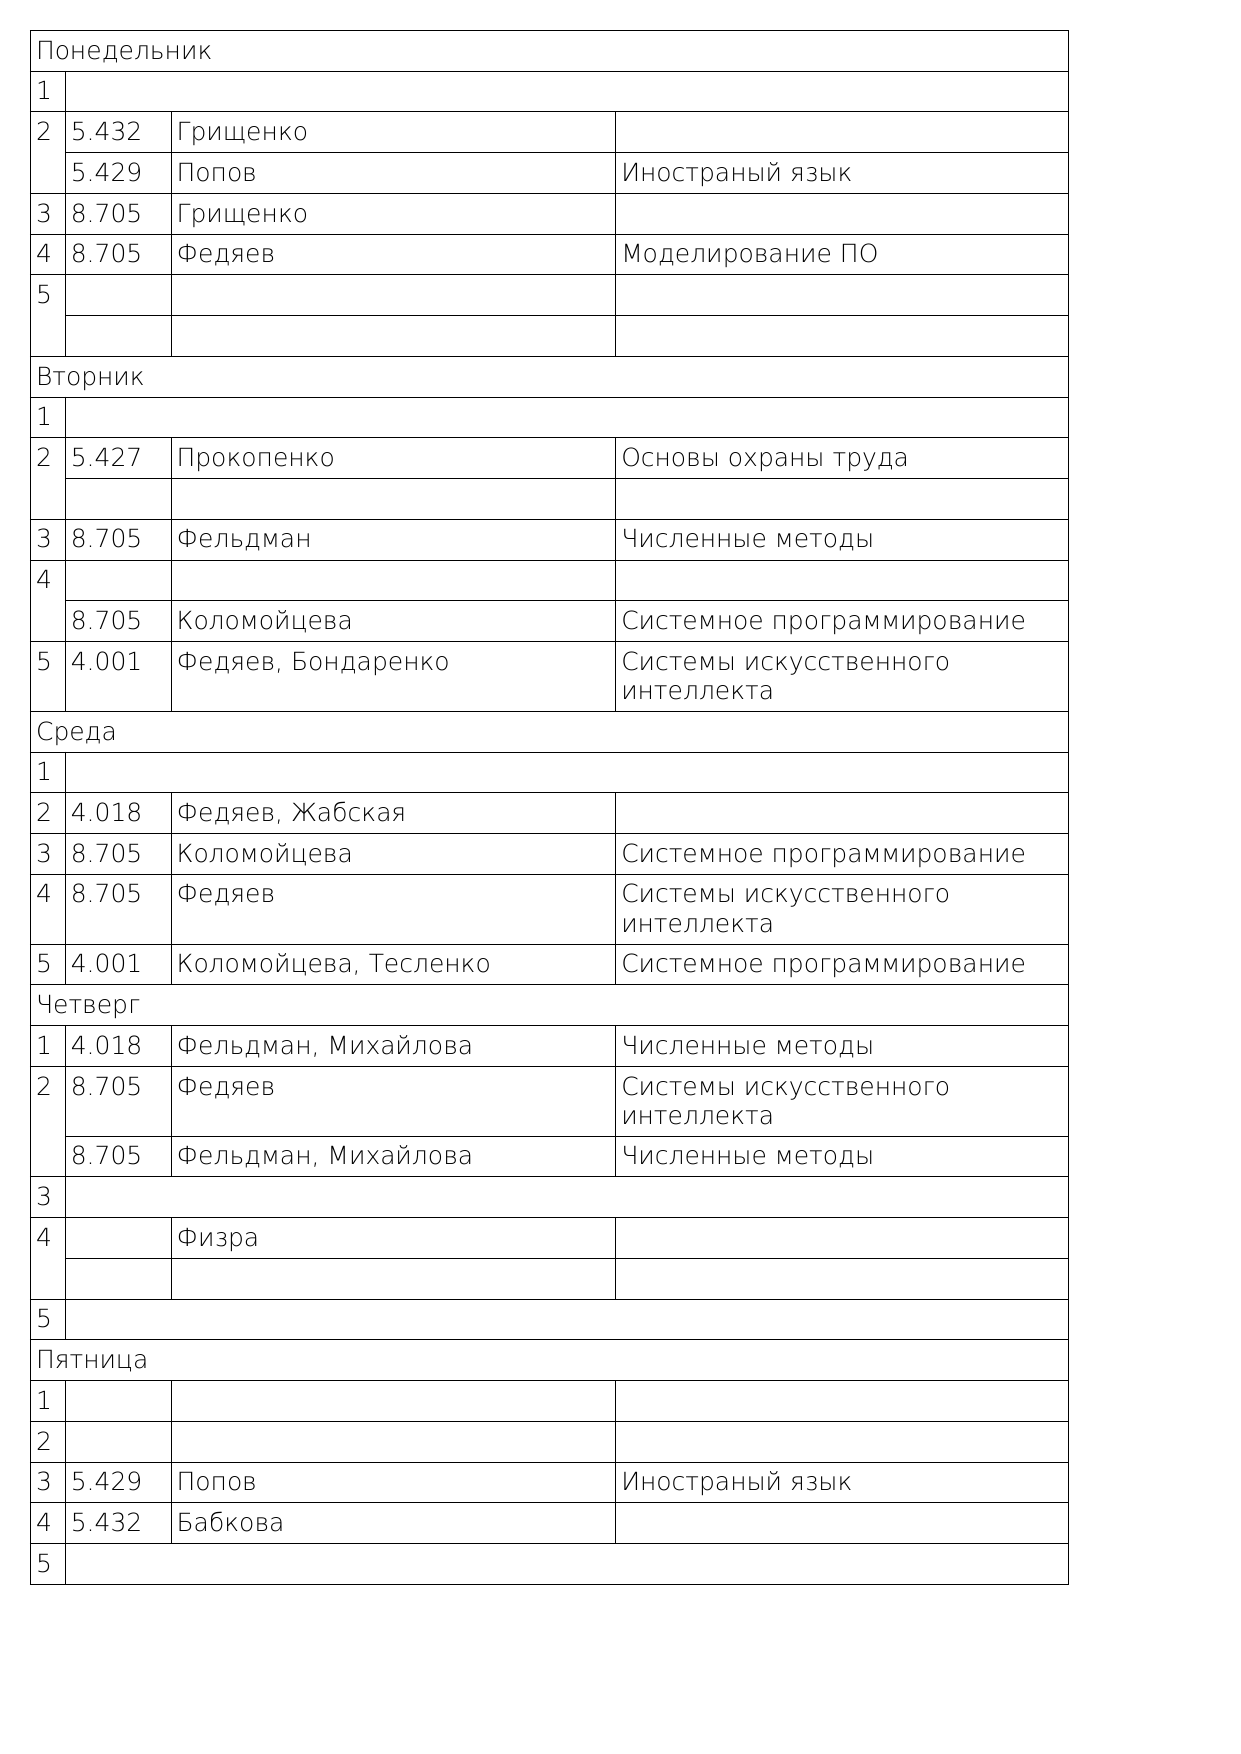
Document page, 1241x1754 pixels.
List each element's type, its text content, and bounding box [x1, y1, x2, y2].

table_cell [616, 793, 1068, 833]
table_cell 1 [31, 1026, 65, 1066]
table_cell [616, 1422, 1068, 1462]
table_cell 4.018 [66, 793, 171, 833]
table_cell 2 [31, 1067, 65, 1176]
table_cell 8.705 [66, 194, 171, 234]
table_cell Четверг [31, 985, 1068, 1025]
table_cell [616, 1381, 1068, 1421]
table_cell Попов [172, 153, 615, 193]
table_cell [66, 1381, 171, 1421]
table_cell Фельдман [172, 520, 615, 559]
table_cell Федяев [172, 1067, 615, 1136]
table_cell [172, 479, 615, 519]
table_cell 5.432 [66, 112, 171, 152]
table_cell [172, 1422, 615, 1462]
table_header Понедельник [31, 31, 1068, 71]
table_cell [172, 1259, 615, 1299]
table_cell [172, 316, 615, 356]
table_cell 4 [31, 875, 65, 944]
table_cell 4 [31, 235, 65, 274]
table_cell [66, 479, 171, 519]
table_cell Попов [172, 1463, 615, 1502]
table_cell 8.705 [66, 834, 171, 874]
table_cell 5 [31, 1300, 65, 1339]
table_cell Основы охраны труда [616, 438, 1068, 478]
table_cell 5 [31, 945, 65, 984]
table_cell 8.705 [66, 875, 171, 944]
table_cell [616, 194, 1068, 234]
table_cell [616, 1218, 1068, 1258]
table_cell 3 [31, 1177, 65, 1217]
table_cell [172, 275, 615, 315]
table_cell 5 [31, 642, 65, 711]
table_cell [66, 72, 1068, 111]
table_cell Пятница [31, 1340, 1068, 1380]
table_cell Грищенко [172, 112, 615, 152]
table_cell [66, 1259, 171, 1299]
table_cell Моделирование ПО [616, 235, 1068, 274]
table_cell 8.705 [66, 235, 171, 274]
table_cell 1 [31, 1381, 65, 1421]
table_cell [66, 1422, 171, 1462]
table_cell [616, 275, 1068, 315]
table_cell Фельдман, Михайлова [172, 1026, 615, 1066]
table_cell [66, 561, 171, 600]
table_cell Федяев [172, 875, 615, 944]
table_cell 4 [31, 561, 65, 641]
table_cell 3 [31, 520, 65, 559]
table_cell Системное программирование [616, 601, 1068, 641]
table_cell 2 [31, 112, 65, 193]
table_cell 8.705 [66, 1067, 171, 1136]
table_cell 8.705 [66, 1137, 171, 1176]
table_cell 5.427 [66, 438, 171, 478]
table_cell Фельдман, Михайлова [172, 1137, 615, 1176]
table_cell 5 [31, 1544, 65, 1584]
table_cell 4.001 [66, 642, 171, 711]
table_cell Численные методы [616, 1137, 1068, 1176]
table_cell [172, 561, 615, 600]
table_cell [616, 561, 1068, 600]
table_cell Федяев, Бондаренко [172, 642, 615, 711]
table_cell [66, 1544, 1068, 1584]
table_cell [66, 316, 171, 356]
table_cell 5.432 [66, 1503, 171, 1543]
table_cell Системное программирование [616, 834, 1068, 874]
table_cell 5 [31, 275, 65, 356]
table_cell Физра [172, 1218, 615, 1258]
table_cell Иностраный язык [616, 1463, 1068, 1502]
table_cell Среда [31, 712, 1068, 752]
table_cell 4.018 [66, 1026, 171, 1066]
table_cell Федяев, Жабская [172, 793, 615, 833]
table_cell 5.429 [66, 153, 171, 193]
table_cell 4.001 [66, 945, 171, 984]
table_cell [66, 753, 1068, 792]
table_cell [66, 1218, 171, 1258]
table_cell 8.705 [66, 601, 171, 641]
table_cell Иностраный язык [616, 153, 1068, 193]
table_cell Грищенко [172, 194, 615, 234]
table_cell 2 [31, 438, 65, 519]
table_cell 3 [31, 834, 65, 874]
table_cell Коломойцева [172, 834, 615, 874]
table_cell 8.705 [66, 520, 171, 559]
table_cell Коломойцева [172, 601, 615, 641]
table_cell Системы искусственного интеллекта [616, 1067, 1068, 1136]
table_cell 3 [31, 1463, 65, 1502]
table_cell [66, 275, 171, 315]
table_cell [616, 112, 1068, 152]
table_cell Системы искусственного интеллекта [616, 642, 1068, 711]
table_cell Федяев [172, 235, 615, 274]
table_cell 1 [31, 72, 65, 111]
table_cell 3 [31, 194, 65, 234]
table_cell [66, 1177, 1068, 1217]
table_cell Численные методы [616, 1026, 1068, 1066]
table_cell 5.429 [66, 1463, 171, 1502]
table_cell Прокопенко [172, 438, 615, 478]
table_cell [172, 1381, 615, 1421]
table_cell 4 [31, 1218, 65, 1299]
table_cell [616, 316, 1068, 356]
table_cell 1 [31, 753, 65, 792]
table_cell Численные методы [616, 520, 1068, 559]
table_cell [616, 479, 1068, 519]
table_cell Вторник [31, 357, 1068, 397]
table_cell Системы искусственного интеллекта [616, 875, 1068, 944]
table_cell [66, 1300, 1068, 1339]
table_cell [616, 1503, 1068, 1543]
table_cell 1 [31, 398, 65, 437]
table_cell 2 [31, 793, 65, 833]
table_cell [616, 1259, 1068, 1299]
table_cell Системное программирование [616, 945, 1068, 984]
table_cell Коломойцева, Тесленко [172, 945, 615, 984]
table_cell 2 [31, 1422, 65, 1462]
table_cell [66, 398, 1068, 437]
table_cell 4 [31, 1503, 65, 1543]
table_cell Бабкова [172, 1503, 615, 1543]
